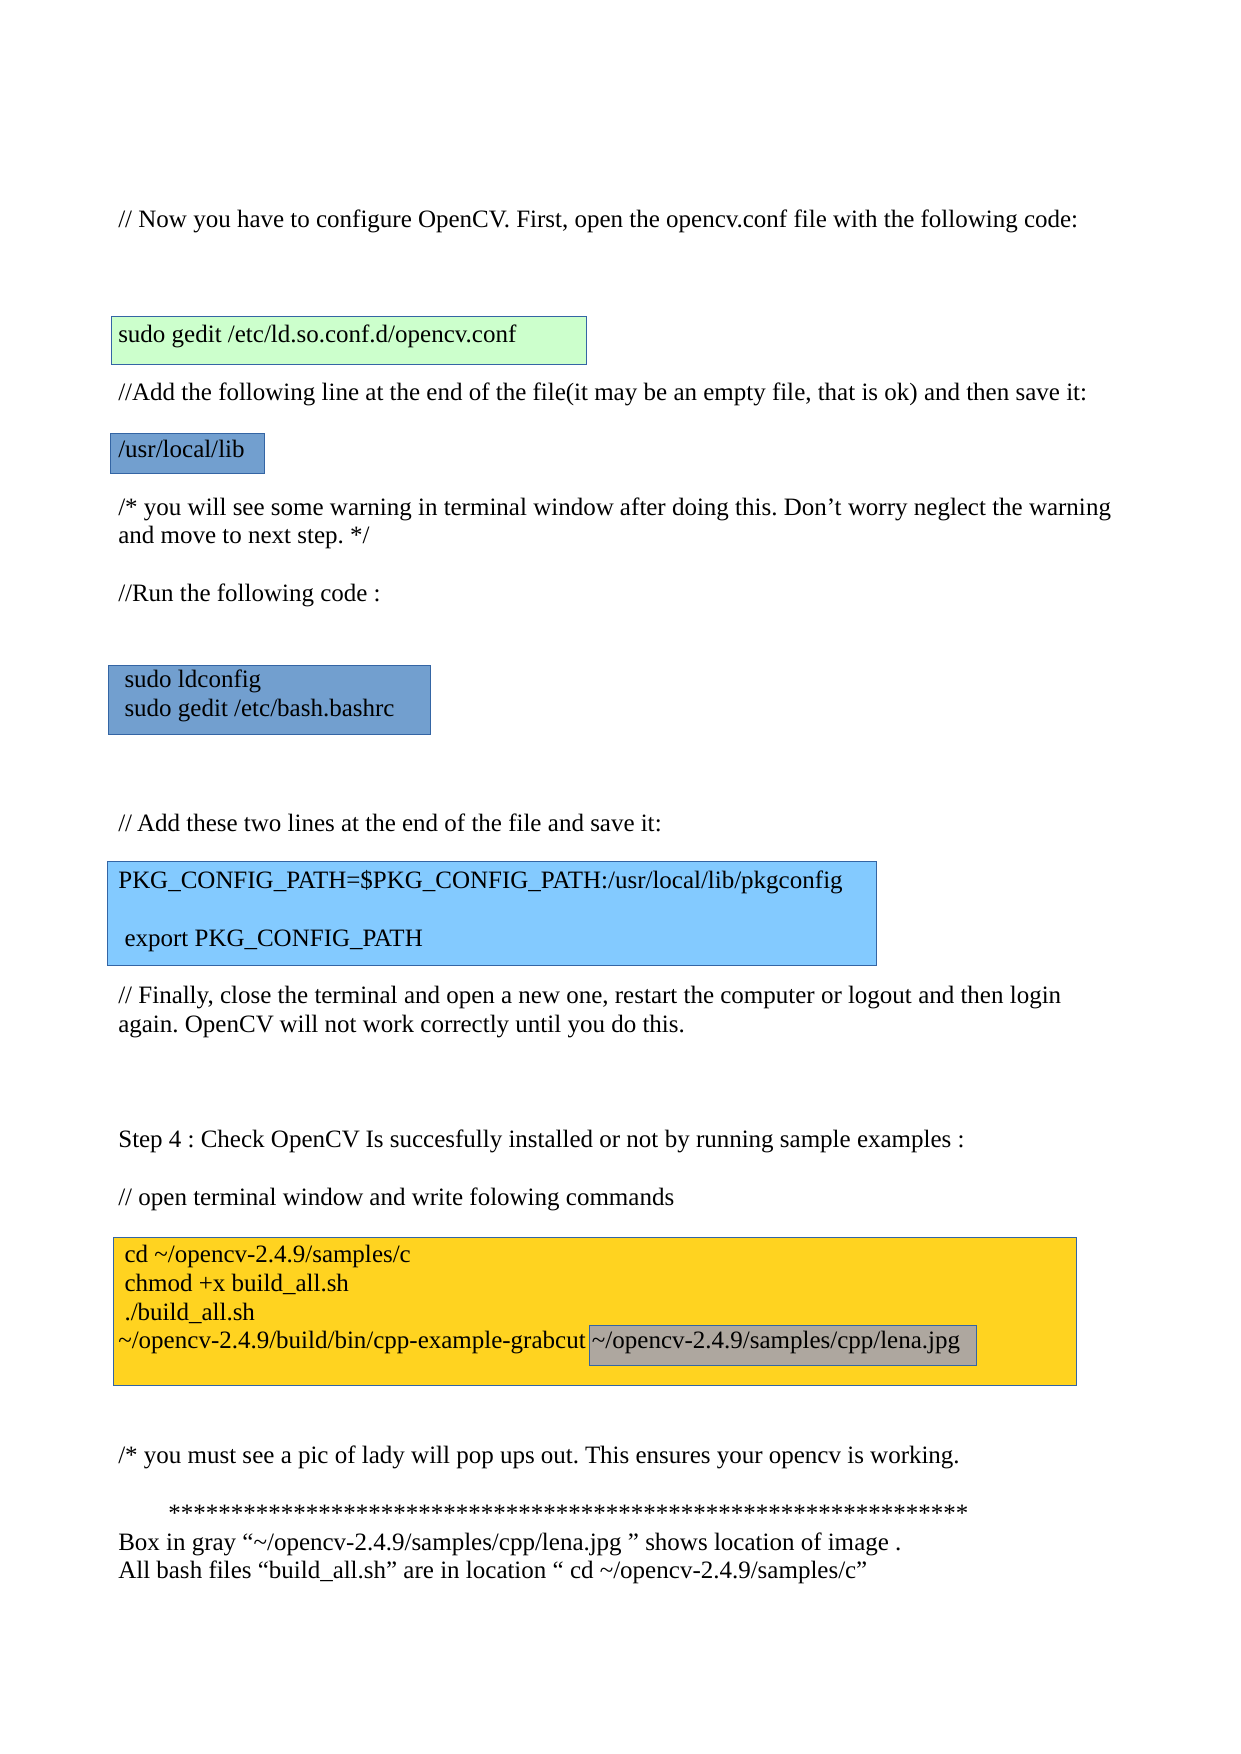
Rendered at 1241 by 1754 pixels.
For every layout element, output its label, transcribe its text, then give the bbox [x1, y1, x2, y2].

text // open terminal window and write folowing commands [118, 1182, 1122, 1211]
text //Add the following line at the end of the file(it may be an empty file, that is ok) and then save it: [118, 377, 1122, 406]
text cd ~/opencv-2.4.9/samples/c [1077, 1239, 1122, 1268]
text /usr/local/lib [265, 434, 1122, 463]
text // Add these two lines at the end of the file and save it: [118, 808, 1122, 837]
text /* you will see some warning in terminal window after doing this. Don’t worry neglect the warning and move to next step. */ [118, 492, 1122, 549]
text PKG_CONFIG_PATH=$PKG_CONFIG_PATH:/usr/local/lib/pkgconfig [877, 866, 1122, 894]
text sudo ldconfig [118, 664, 1122, 693]
text /* you must see a pic of lady will pop ups out. This ensures your opencv is working. [118, 1441, 1122, 1469]
text sudo gedit /etc/ld.so.conf.d/opencv.conf [587, 319, 1122, 348]
text //Run the following code : [118, 578, 1122, 607]
text // Finally, close the terminal and open a new one, restart the computer or logout and then login again. OpenCV will not work correctly until you do this. [118, 981, 1122, 1038]
text export PKG_CONFIG_PATH [877, 923, 1122, 952]
text **************************************************************** [118, 1498, 1122, 1527]
text // Now you have to configure OpenCV. First, open the opencv.conf file with the following code: [118, 204, 1122, 233]
text chmod +x build_all.sh [1077, 1268, 1122, 1297]
text All bash files “build_all.sh” are in location “ cd ~/opencv-2.4.9/samples/c” [118, 1556, 1122, 1584]
text sudo gedit /etc/bash.bashrc [431, 693, 1122, 722]
text Step 4 : Check OpenCV Is succesfully installed or not by running sample examples : [118, 1124, 1122, 1153]
text ./build_all.sh [1077, 1297, 1122, 1326]
text Box in gray “~/opencv-2.4.9/samples/cpp/lena.jpg ” shows location of image . [118, 1527, 1122, 1556]
